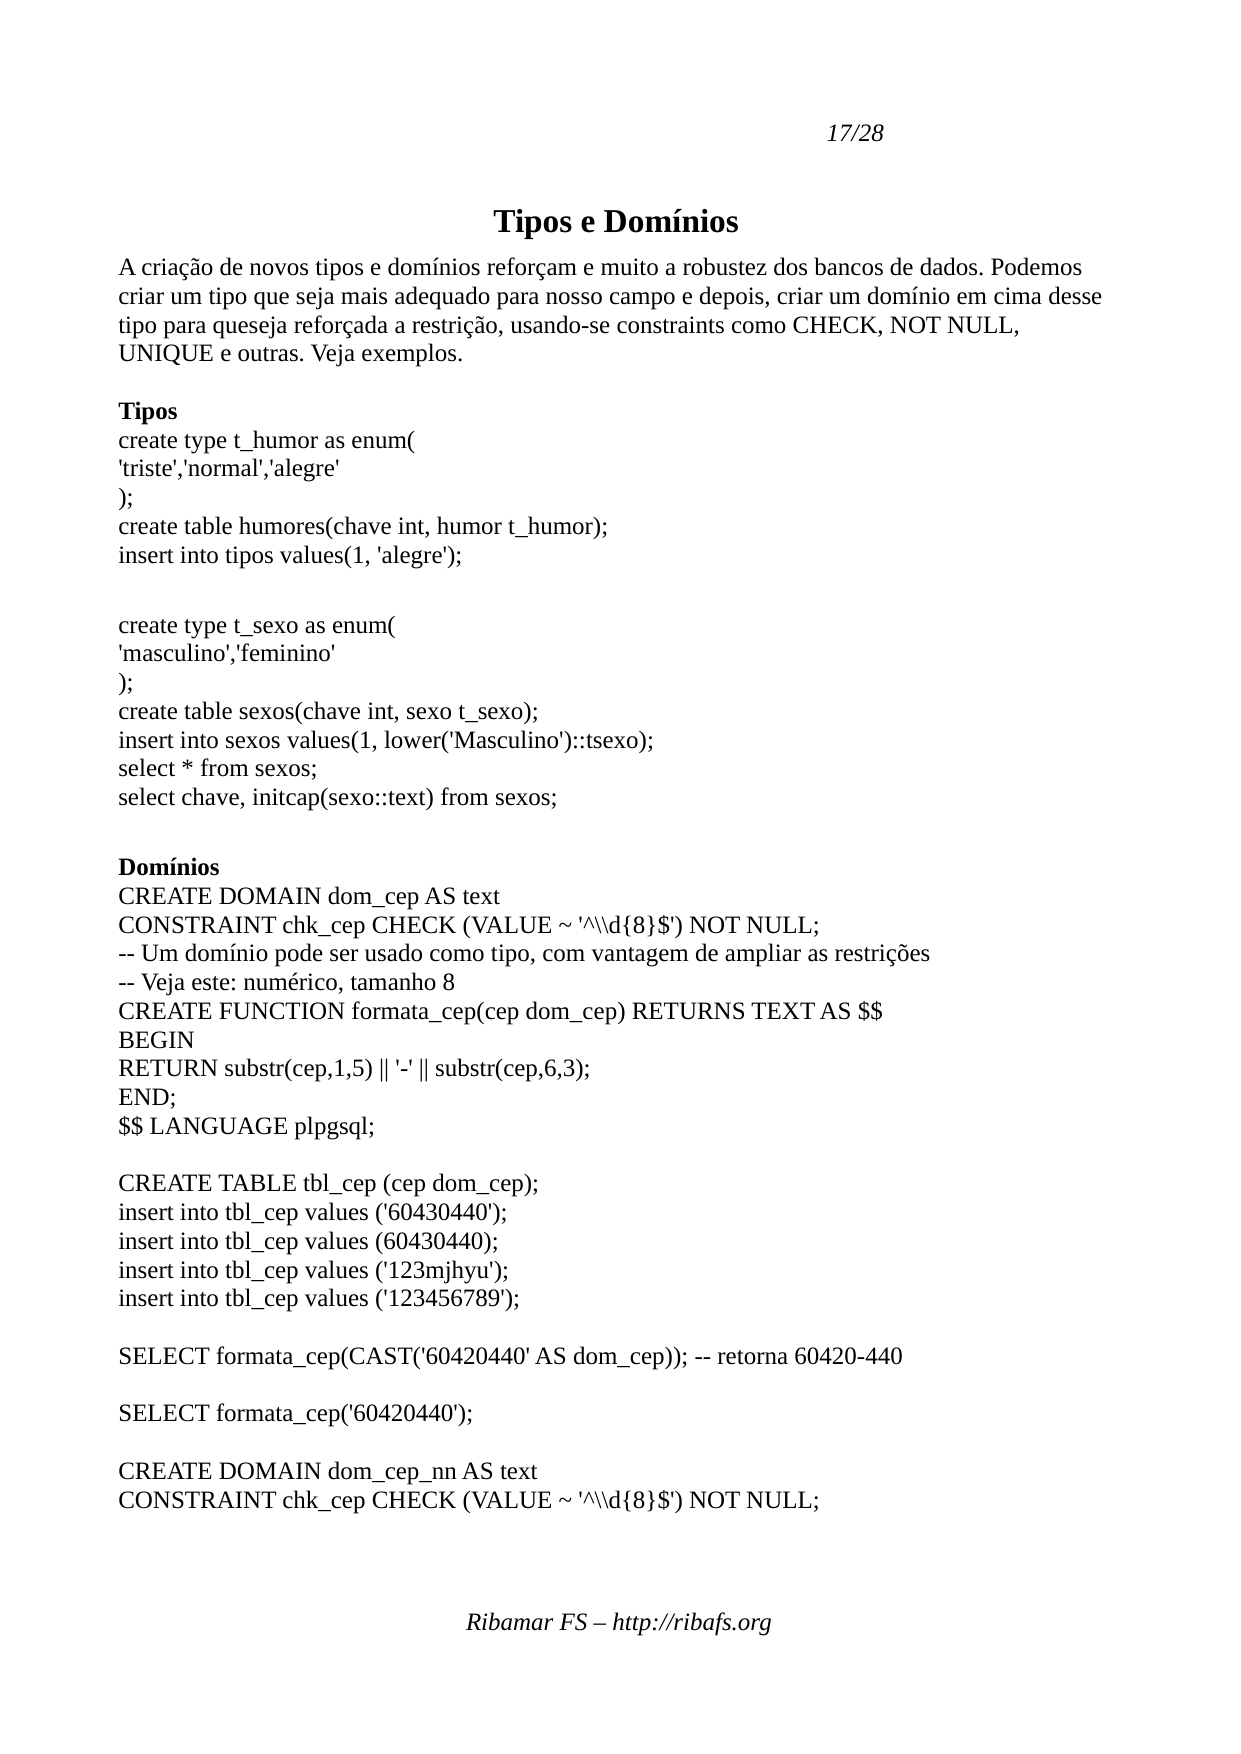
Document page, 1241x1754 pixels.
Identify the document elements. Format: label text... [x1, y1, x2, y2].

text Domínios [118, 852, 1122, 881]
text CREATE DOMAIN dom_cep_nn AS text [118, 1456, 1122, 1485]
text A criação de novos tipos e domínios reforçam e muito a robustez dos bancos de dados. Podemos criar um tipo que seja mais adequado para nosso campo e depois, criar um domínio em cima desse tipo para queseja reforçada a restrição, usando-se constraints como CHECK, NOT NULL, UNIQUE e outras. Veja exemplos. [118, 252, 1122, 367]
text CREATE DOMAIN dom_cep AS text CONSTRAINT chk_cep CHECK (VALUE ~ '^\\d{8}$') NOT NULL; [118, 881, 1122, 938]
text RETURN substr(cep,1,5) || '-' || substr(cep,6,3); [118, 1053, 1122, 1082]
text SELECT formata_cep(CAST('60420440' AS dom_cep)); -- retorna 60420-440 [118, 1341, 1122, 1370]
text Tipos [118, 396, 1122, 425]
text END; [118, 1082, 1122, 1111]
text insert into tbl_cep values ('60430440'); [118, 1197, 1122, 1226]
text create table humores(chave int, humor t_humor); [118, 511, 1122, 540]
text insert into tipos values(1, 'alegre'); [118, 540, 1122, 568]
text create type t_humor as enum( 'triste','normal','alegre' ); [118, 425, 1122, 511]
text CREATE FUNCTION formata_cep(cep dom_cep) RETURNS TEXT AS $$ [118, 996, 1122, 1025]
text CONSTRAINT chk_cep CHECK (VALUE ~ '^\\d{8}$') NOT NULL; [118, 1485, 1122, 1513]
text $$ LANGUAGE plpgsql; [118, 1111, 1122, 1140]
text insert into tbl_cep values ('123456789'); [118, 1283, 1122, 1312]
text CREATE TABLE tbl_cep (cep dom_cep); [118, 1168, 1122, 1197]
text insert into tbl_cep values ('123mjhyu'); [118, 1255, 1122, 1283]
text select * from sexos; [118, 753, 1122, 782]
text create table sexos(chave int, sexo t_sexo); [118, 696, 1122, 725]
text -- Um domínio pode ser usado como tipo, com vantagem de ampliar as restrições [118, 938, 1122, 967]
text create type t_sexo as enum( 'masculino','feminino' ); [118, 610, 1122, 696]
text insert into tbl_cep values (60430440); [118, 1226, 1122, 1255]
text insert into sexos values(1, lower('Masculino')::tsexo); [118, 725, 1122, 753]
text -- Veja este: numérico, tamanho 8 [118, 967, 1122, 996]
subtitle Tipos e Domínios [118, 201, 1122, 240]
text SELECT formata_cep('60420440'); [118, 1398, 1122, 1427]
text BEGIN [118, 1025, 1122, 1053]
text select chave, initcap(sexo::text) from sexos; [118, 782, 1122, 811]
